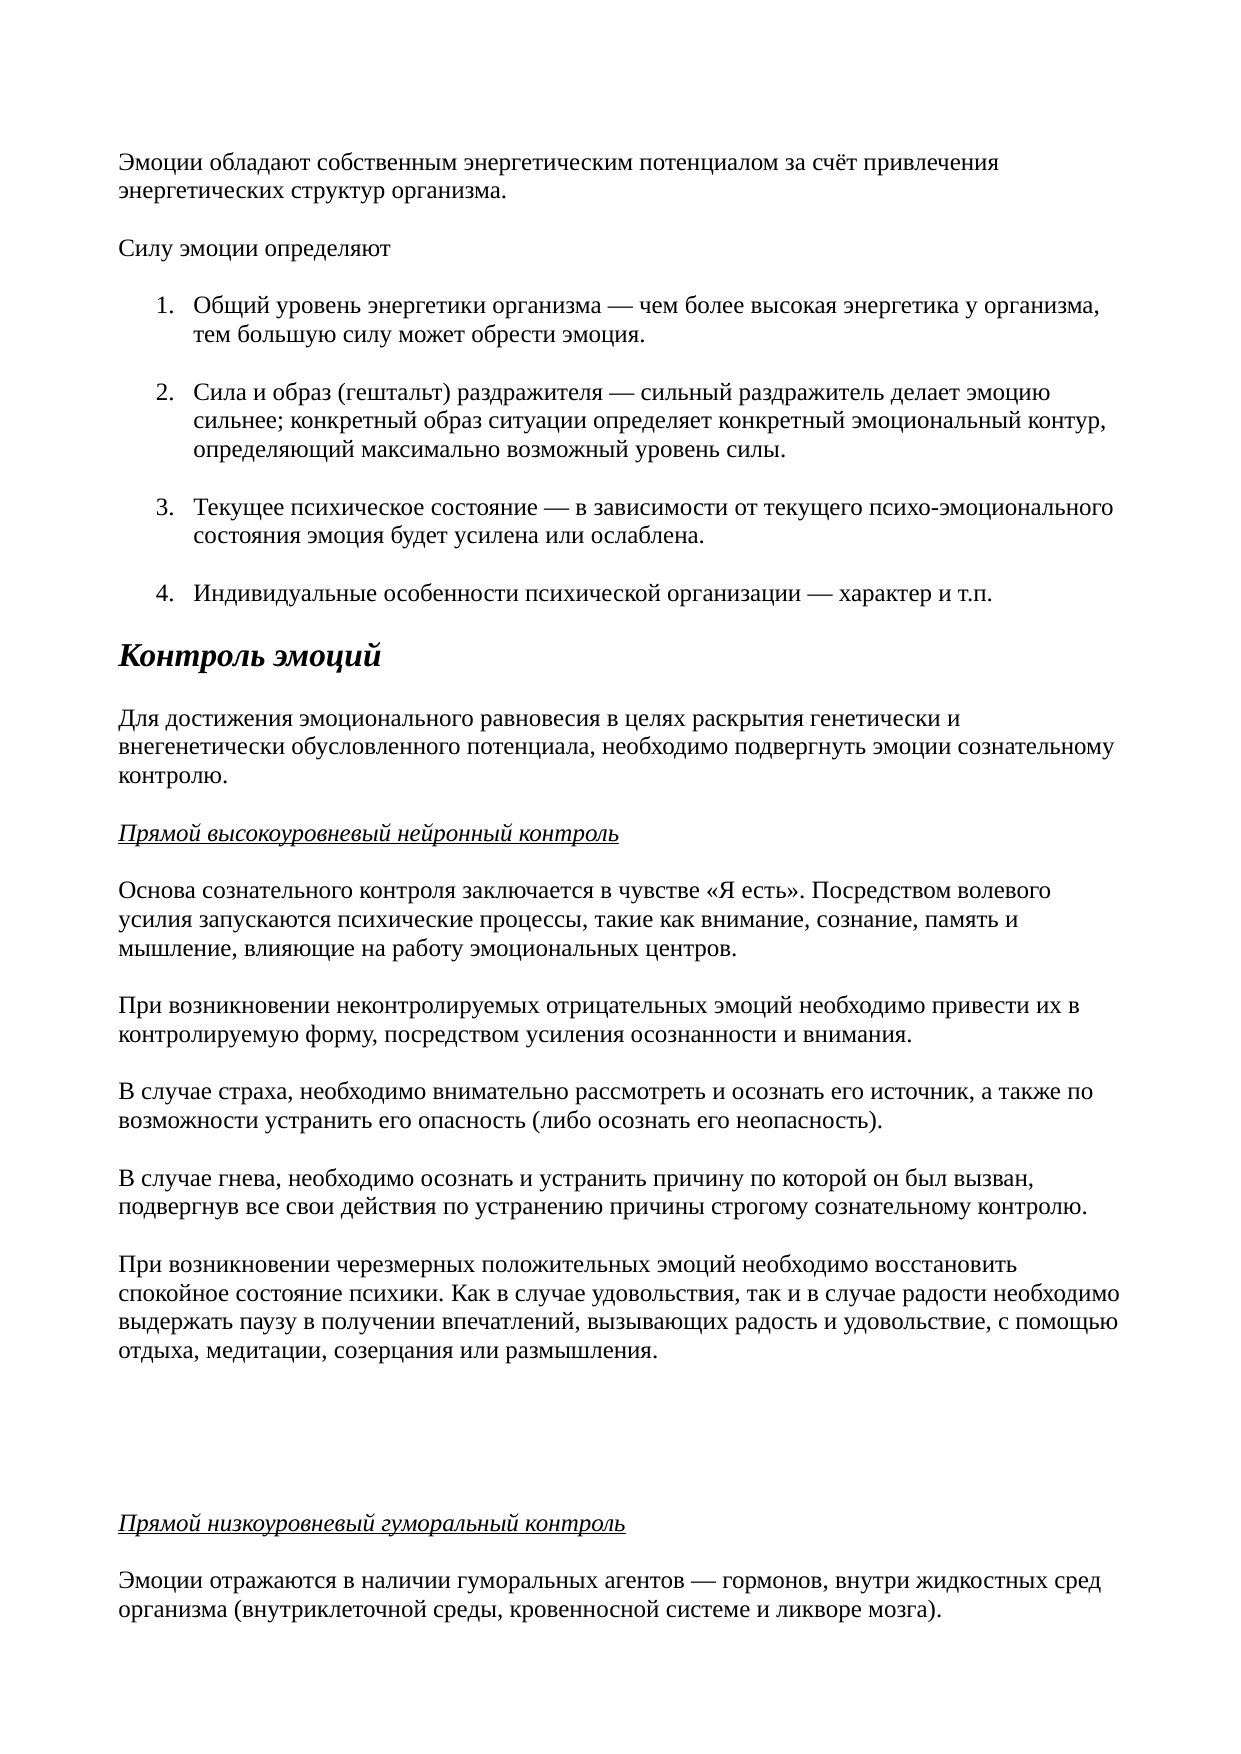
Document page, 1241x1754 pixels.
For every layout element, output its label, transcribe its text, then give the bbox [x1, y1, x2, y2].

text Прямой высокоуровневый нейронный контроль [118, 818, 1122, 846]
list Индивидуальные особенности психической организации — характер и т.п. [156, 578, 1122, 607]
text Силу эмоции определяют [118, 233, 1122, 262]
text Прямой низкоуровневый гуморальный контроль [118, 1508, 1122, 1536]
text В случае гнева, необходимо осознать и устранить причину по которой он был вызван, подвергнув все свои действия по устранению причины строгому сознательному контролю. [118, 1163, 1122, 1220]
text Основа сознательного контроля заключается в чувстве «Я есть». Посредством волевого усилия запускаются психические процессы, такие как внимание, сознание, память и мышление, влияющие на работу эмоциональных центров. [118, 875, 1122, 961]
list Сила и образ (гештальт) раздражителя — сильный раздражитель делает эмоцию сильнее; конкретный образ ситуации определяет конкретный эмоциональный контур, определяющий максимально возможный уровень силы. [156, 377, 1122, 463]
text При возникновении черезмерных положительных эмоций необходимо восстановить спокойное состояние психики. Как в случае удовольствия, так и в случае радости необходимо выдержать паузу в получении впечатлений, вызывающих радость и удовольствие, с помощью отдыха, медитации, созерцания или размышления. [118, 1249, 1122, 1364]
text В случае страха, необходимо внимательно рассмотреть и осознать его источник, а также по возможности устранить его опасность (либо осознать его неопасность). [118, 1076, 1122, 1134]
list Текущее психическое состояние — в зависимости от текущего психо-эмоционального состояния эмоция будет усилена или ослаблена. [156, 492, 1122, 549]
text При возникновении неконтролируемых отрицательных эмоций необходимо привести их в контролируемую форму, посредством усиления осознанности и внимания. [118, 990, 1122, 1048]
text Для достижения эмоционального равновесия в целях раскрытия генетически и внегенетически обусловленного потенциала, необходимо подвергнуть эмоции сознательному контролю. [118, 703, 1122, 789]
text Контроль эмоций [118, 636, 1122, 674]
text Эмоции отражаются в наличии гуморальных агентов — гормонов, внутри жидкостных сред организма (внутриклеточной среды, кровенносной системе и ликворе мозга). [118, 1565, 1122, 1623]
text Эмоции обладают собственным энергетическим потенциалом за счёт привлечения энергетических структур организма. [118, 147, 1122, 204]
list Общий уровень энергетики организма — чем более высокая энергетика у организма, тем большую силу может обрести эмоция. [156, 291, 1122, 348]
